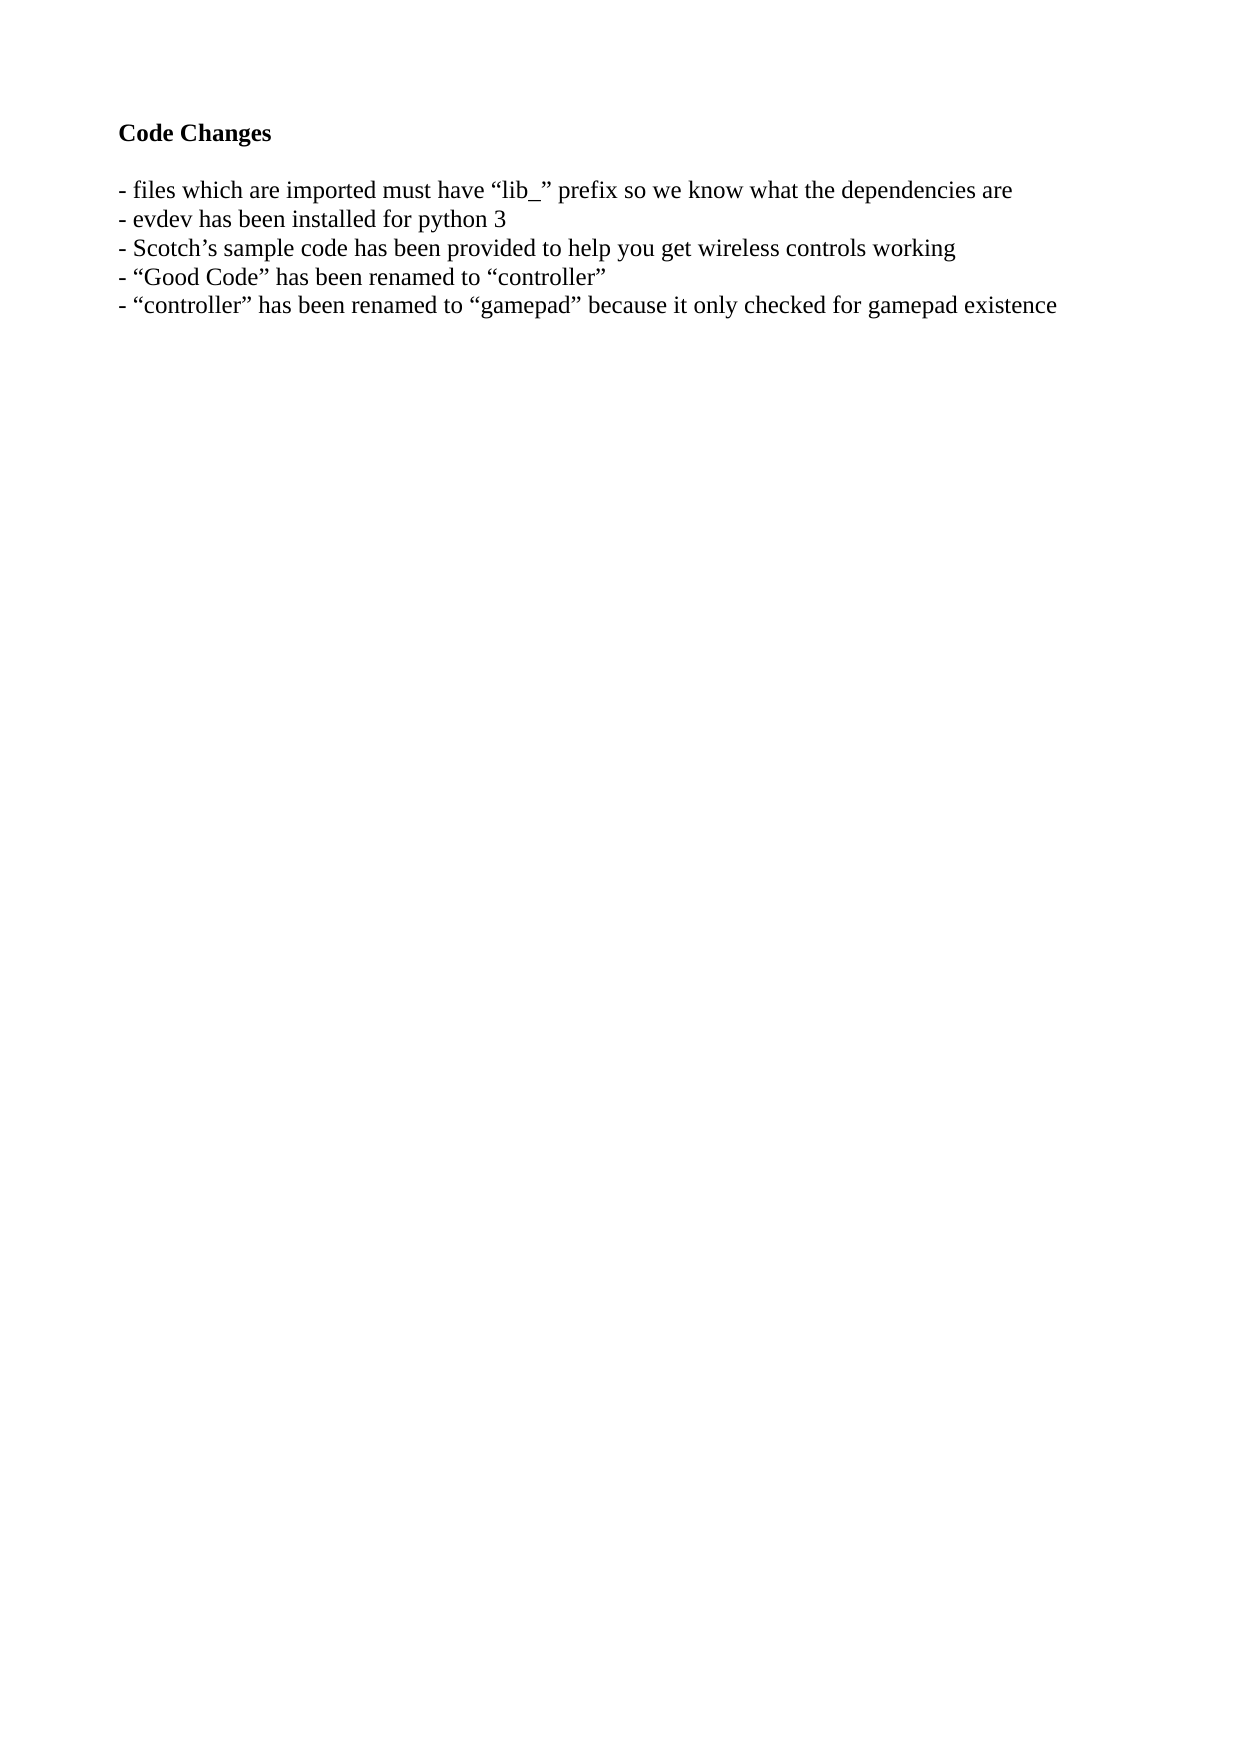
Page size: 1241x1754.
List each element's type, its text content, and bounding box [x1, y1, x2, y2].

text - “Good Code” has been renamed to “controller” [118, 262, 1122, 291]
text - “controller” has been renamed to “gamepad” because it only checked for gamepad existence [118, 291, 1122, 319]
text - Scotch’s sample code has been provided to help you get wireless controls working [118, 233, 1122, 262]
text Code Changes [118, 118, 1122, 147]
text - files which are imported must have “lib_” prefix so we know what the dependencies are [118, 176, 1122, 204]
text - evdev has been installed for python 3 [118, 204, 1122, 233]
